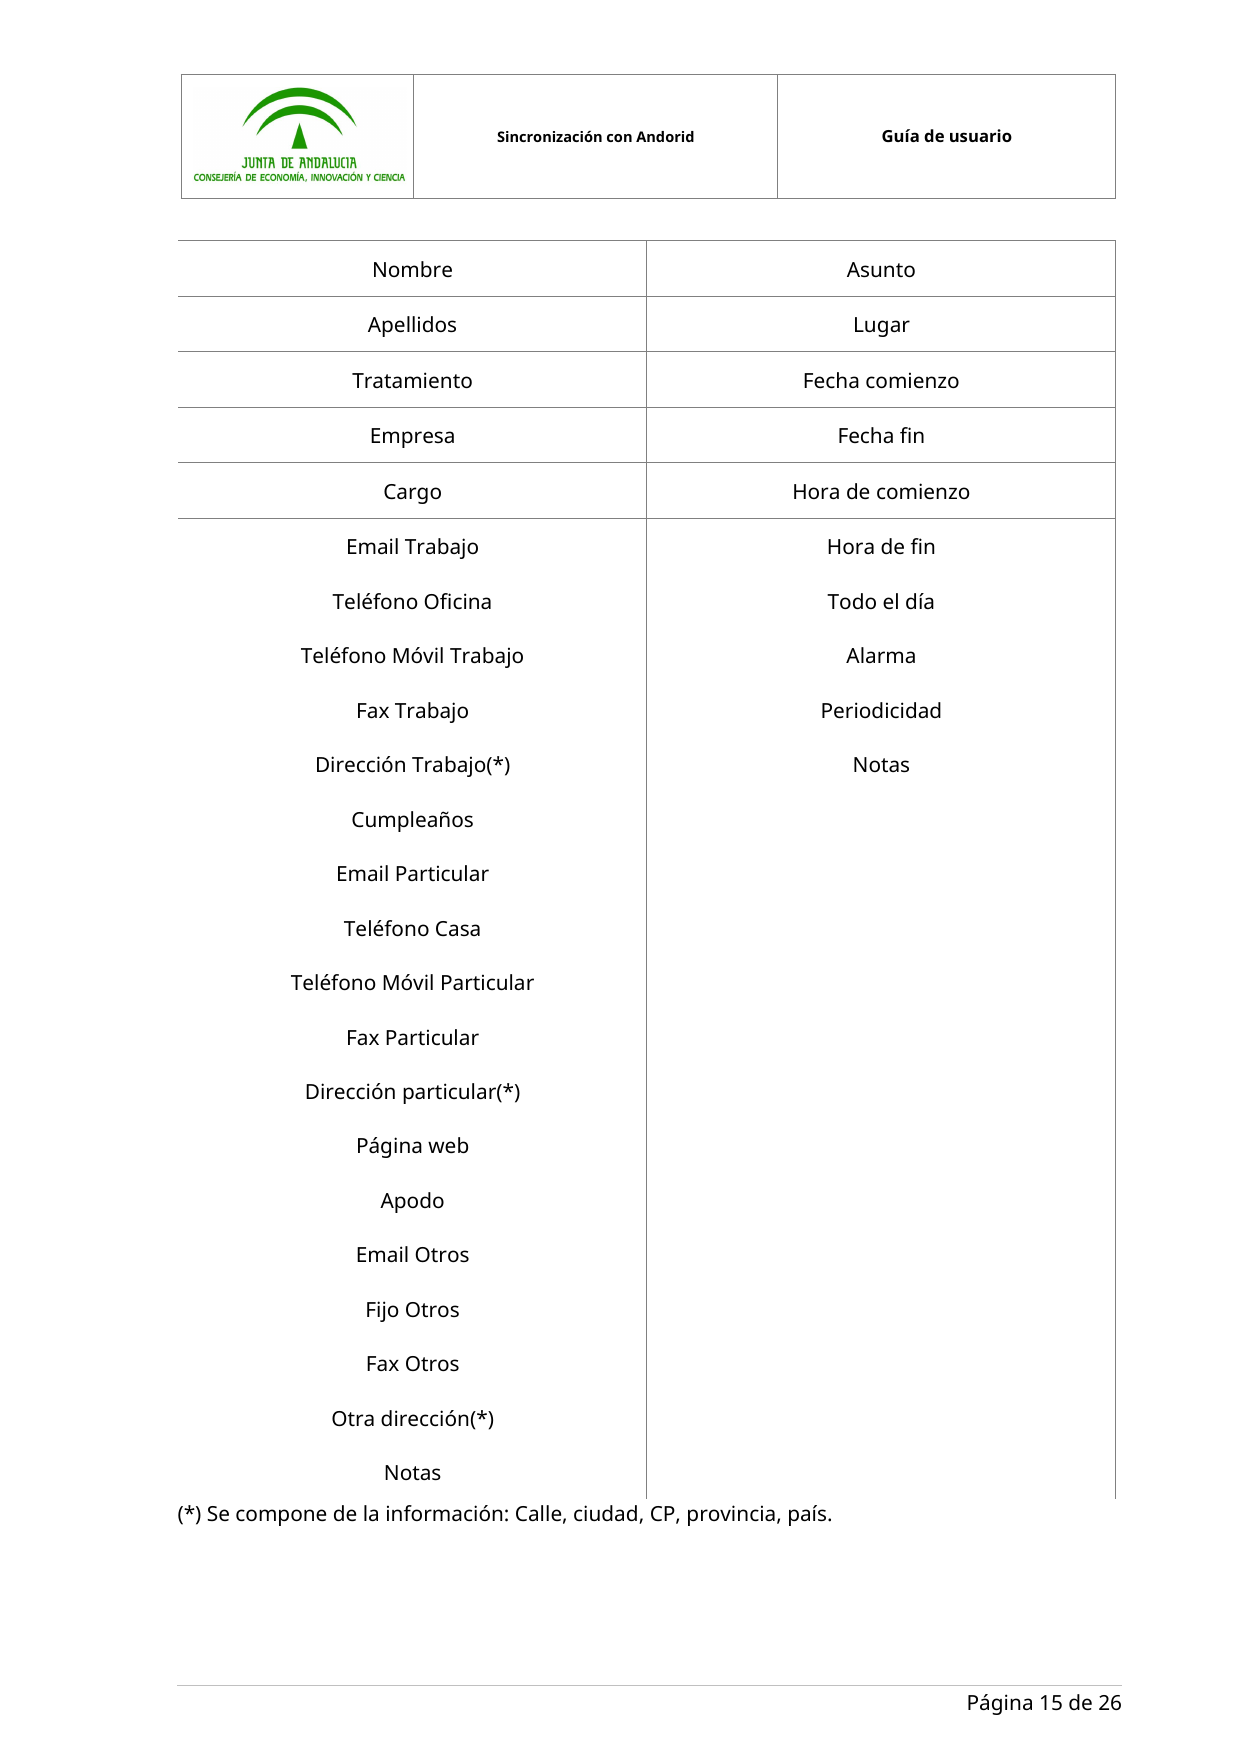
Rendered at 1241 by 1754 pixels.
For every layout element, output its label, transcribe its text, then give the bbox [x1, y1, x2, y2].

table_cell Apellidos [178, 297, 646, 351]
table_cell Asunto [647, 241, 1115, 296]
table_cell Alarma [647, 628, 1115, 682]
table_cell Lugar [647, 297, 1115, 351]
table_cell Email Trabajo [178, 519, 646, 573]
table_cell [647, 1445, 1115, 1499]
table_cell Fax Otros [178, 1336, 646, 1390]
table_cell Cumpleaños [178, 791, 646, 846]
table_cell Cargo [178, 463, 646, 518]
table_cell [647, 900, 1115, 954]
table_cell [647, 1064, 1115, 1118]
table_cell Fax Particular [178, 1009, 646, 1063]
table_cell Hora de comienzo [647, 463, 1115, 518]
table_cell Teléfono Casa [178, 900, 646, 954]
table_cell [647, 1281, 1115, 1336]
table_cell Notas [178, 1445, 646, 1499]
table_cell [647, 1336, 1115, 1390]
table_cell [647, 955, 1115, 1009]
table_cell [647, 1390, 1115, 1445]
table_cell Hora de fin [647, 519, 1115, 573]
picture [192, 87, 407, 186]
table_cell [647, 1173, 1115, 1227]
table_cell Tratamiento [178, 352, 646, 407]
table_cell Otra dirección(*) [178, 1390, 646, 1445]
table_cell [647, 791, 1115, 846]
table_cell Fecha comienzo [647, 352, 1115, 407]
table_cell Dirección particular(*) [178, 1064, 646, 1118]
table_cell Fijo Otros [178, 1281, 646, 1336]
table_cell Nombre [178, 241, 646, 296]
table_cell Todo el día [647, 573, 1115, 628]
table_cell [647, 1118, 1115, 1172]
table_cell [647, 846, 1115, 900]
table_cell Email Particular [178, 846, 646, 900]
table_cell Teléfono Oficina [178, 573, 646, 628]
table_cell [647, 1227, 1115, 1281]
table_cell [647, 1009, 1115, 1063]
table_cell Teléfono Móvil Particular [178, 955, 646, 1009]
table_cell Dirección Trabajo(*) [178, 737, 646, 791]
text (*) Se compone de la información: Calle, ciudad, CP, provincia, país. [177, 1499, 1122, 1528]
table_cell Periodicidad [647, 682, 1115, 737]
table_cell Empresa [178, 408, 646, 462]
table_cell Teléfono Móvil Trabajo [178, 628, 646, 682]
table_cell Fecha fin [647, 408, 1115, 462]
table_cell Apodo [178, 1173, 646, 1227]
table_cell Notas [647, 737, 1115, 791]
table_cell Página web [178, 1118, 646, 1172]
table_cell Email Otros [178, 1227, 646, 1281]
table_cell Fax Trabajo [178, 682, 646, 737]
